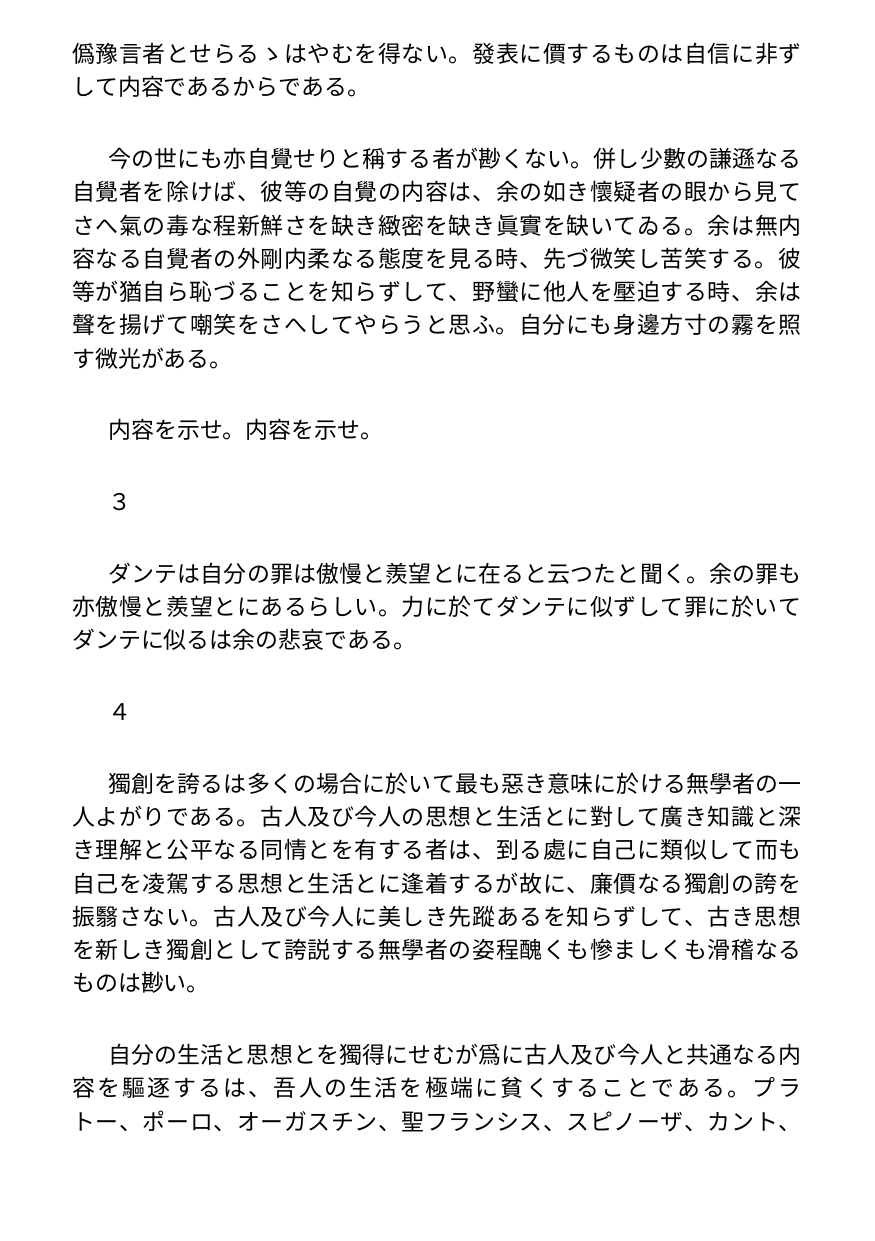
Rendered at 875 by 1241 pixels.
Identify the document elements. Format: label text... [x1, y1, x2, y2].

text 僞豫言者とせらるゝはやむを得ない。發表に價するものは自信に非ずして内容であるからである。 [72, 36, 802, 102]
text 自分の生活と思想とを獨得にせむが爲に古人及び今人と共通なる内容を驅逐するは、吾人の生活を極端に貧くすることである。プラトー、ポーロ、オーガスチン、聖フランシス、スピノーザ、カント、 [72, 1037, 802, 1137]
text 内容を示せ。内容を示せ。 [72, 412, 802, 445]
text ３ [72, 484, 802, 517]
text ダンテは自分の罪は傲慢と羨望とに在ると云つたと聞く。余の罪も亦傲慢と羨望とにあるらしい。力に於てダンテに似ずして罪に於いてダンテに似るは余の悲哀である。 [72, 556, 802, 655]
text ４ [72, 694, 802, 727]
text 今の世にも亦自覺せりと稱する者が尠くない。併し少數の謙遜なる自覺者を除けば、彼等の自覺の内容は、余の如き懷疑者の眼から見てさへ氣の毒な程新鮮さを缺き緻密を缺き眞實を缺いてゐる。余は無内容なる自覺者の外剛内柔なる態度を見る時、先づ微笑し苦笑する。彼等が猶自ら恥づることを知らずして、野蠻に他人を壓迫する時、余は聲を揚げて嘲笑をさへしてやらうと思ふ。自分にも身邊方寸の霧を照す微光がある。 [72, 141, 802, 374]
text 獨創を誇るは多くの場合に於いて最も惡き意味に於ける無學者の一人よがりである。古人及び今人の思想と生活とに對して廣き知識と深き理解と公平なる同情とを有する者は、到る處に自己に類似して而も自己を凌駕する思想と生活とに逢着するが故に、廉價なる獨創の誇を振翳さない。古人及び今人に美しき先蹤あるを知らずして、古き思想を新しき獨創として誇説する無學者の姿程醜くも慘ましくも滑稽なるものは尠い。 [72, 766, 802, 998]
